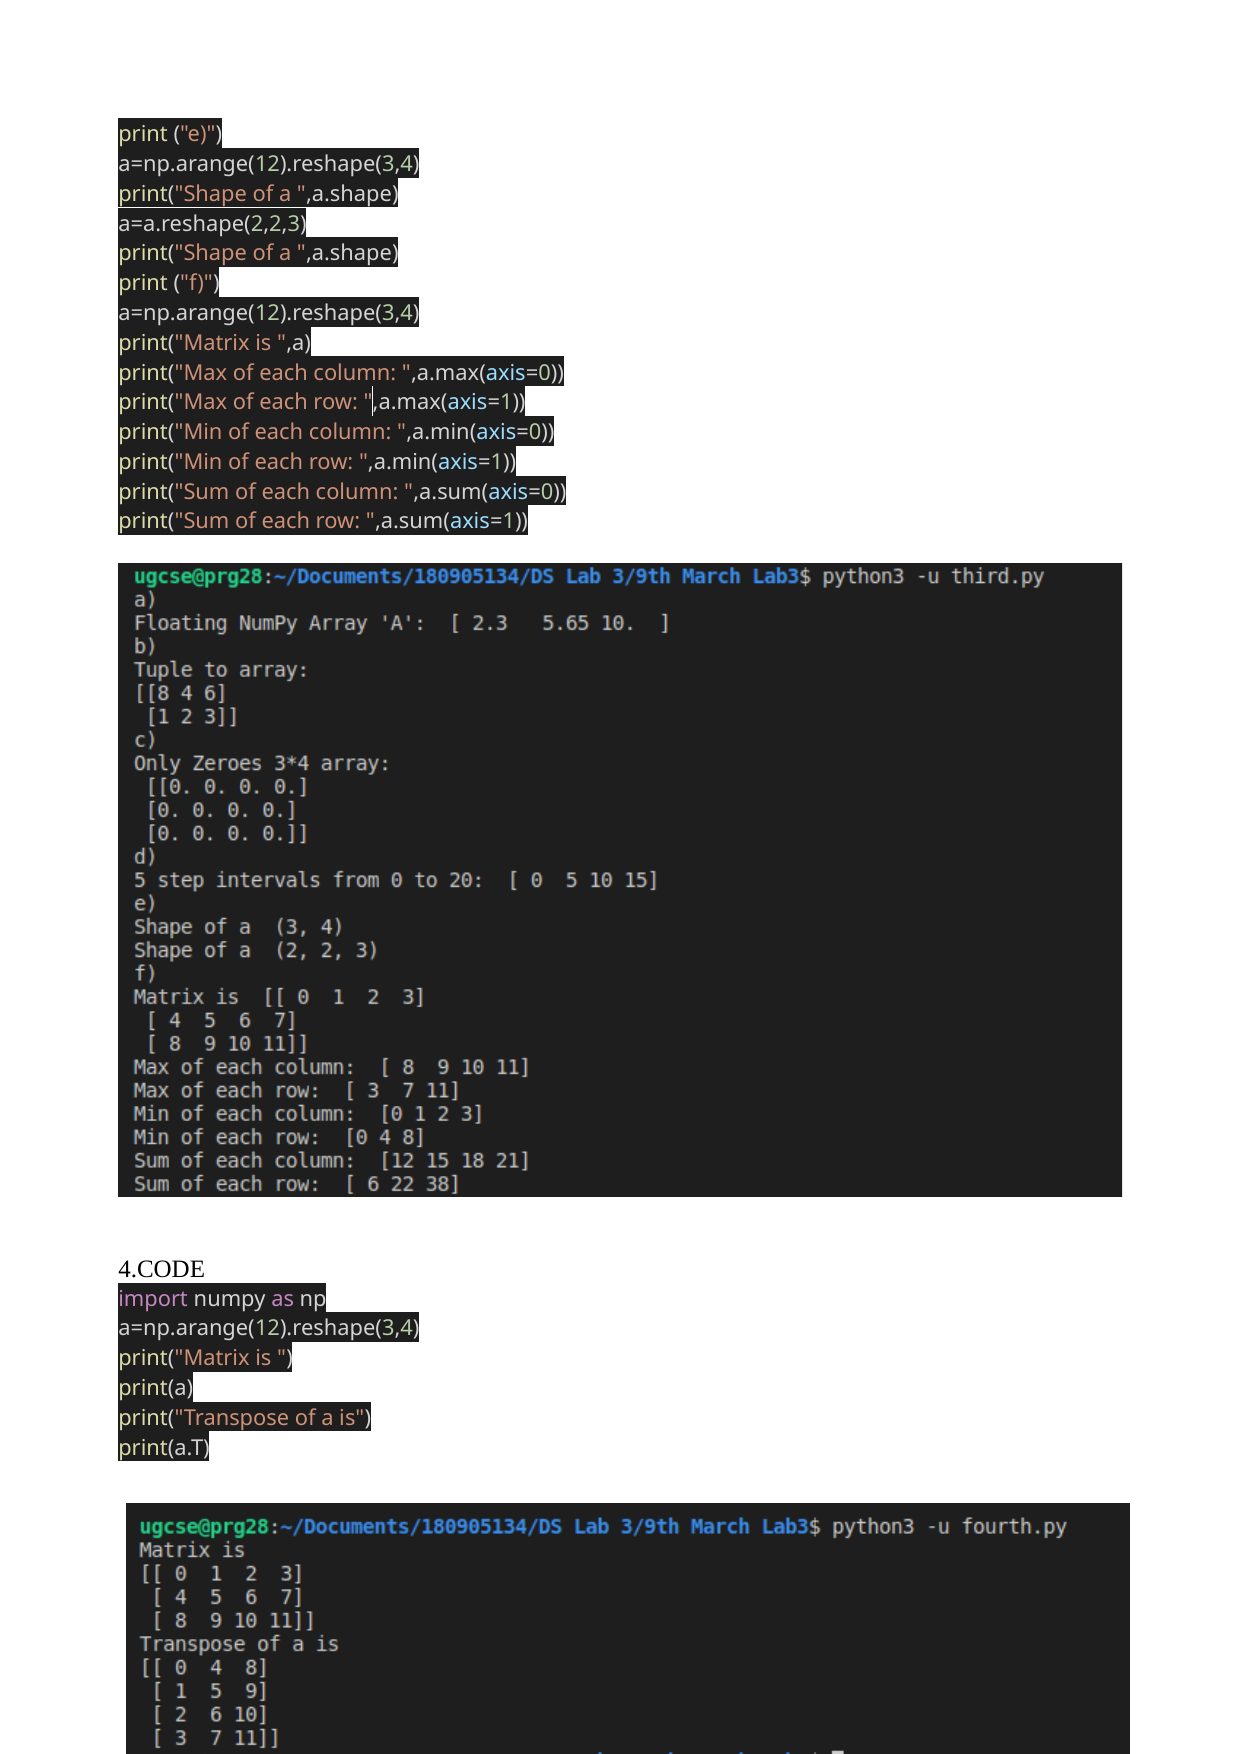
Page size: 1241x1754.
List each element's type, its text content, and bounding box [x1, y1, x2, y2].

text print("Min of each column: ",a.min(axis=0)) [118, 416, 1122, 446]
text print("Min of each row: ",a.min(axis=1)) [118, 446, 1122, 476]
text print("Transpose of a is") [118, 1402, 1122, 1431]
text print(a.T) [118, 1431, 1122, 1461]
text print("Matrix is ") [118, 1342, 1122, 1372]
text a=np.arange(12).reshape(3,4) [118, 148, 1122, 178]
text print ("e)") [118, 118, 1122, 148]
text print("Sum of each column: ",a.sum(axis=0)) [118, 476, 1122, 505]
text print("Matrix is ",a) [118, 327, 1122, 356]
text print("Max of each column: ",a.max(axis=0)) [118, 356, 1122, 386]
picture [126, 1503, 1130, 1754]
text 4.CODE [118, 1254, 1122, 1282]
text print ("f)") [118, 267, 1122, 297]
picture [118, 563, 1123, 1197]
text print("Shape of a ",a.shape) [118, 178, 1122, 207]
text print("Sum of each row: ",a.sum(axis=1)) [118, 505, 1122, 535]
text print("Shape of a ",a.shape) [118, 237, 1122, 267]
text a=a.reshape(2,2,3) [118, 207, 1122, 237]
text import numpy as np [118, 1282, 1122, 1312]
text a=np.arange(12).reshape(3,4) [118, 1312, 1122, 1342]
text print(a) [118, 1372, 1122, 1402]
text a=np.arange(12).reshape(3,4) [118, 297, 1122, 327]
text print("Max of each row: ",a.max(axis=1)) [118, 386, 1122, 416]
